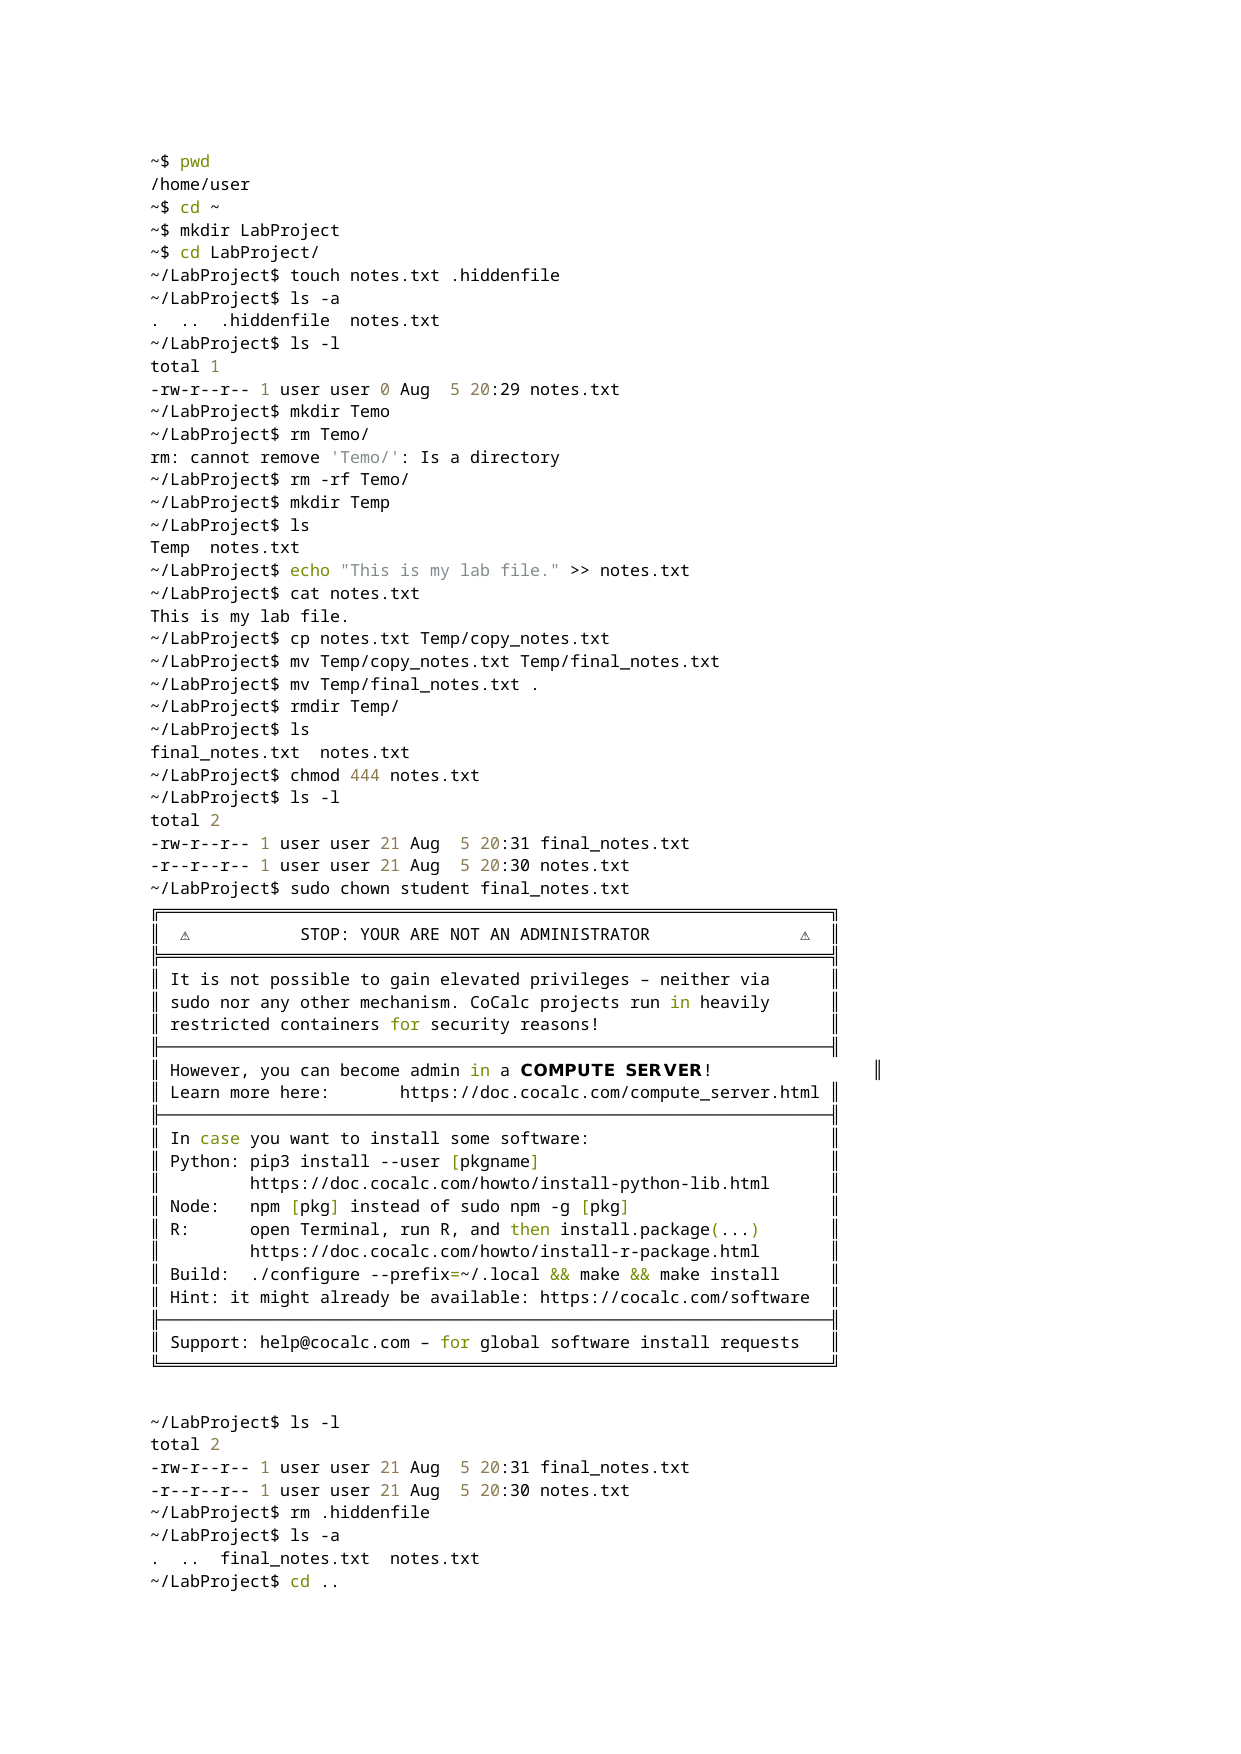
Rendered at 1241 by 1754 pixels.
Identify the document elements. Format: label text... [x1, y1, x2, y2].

text ~$ cd LabProject/ [150, 241, 1090, 263]
text ║ R: open Terminal, run R, and then install.package(...) ║ [150, 1217, 1090, 1240]
text ╔═══════════════════════════════════════════════════════════════════╗ [150, 899, 1090, 922]
text ╟───────────────────────────────────────────────────────────────────╢ [150, 1308, 1090, 1331]
text ║ It is not possible to gain elevated privileges – neither via ║ [150, 967, 1090, 990]
text ~/LabProject$ mv Temp/final_notes.txt . [150, 672, 1090, 695]
text ~/LabProject$ rmdir Temp/ [150, 695, 1090, 718]
text final_notes.txt notes.txt [150, 740, 1090, 763]
text ~/LabProject$ mkdir Temp [150, 491, 1090, 513]
text ~/LabProject$ cd .. [150, 1569, 1090, 1592]
text ║ Build: ./configure --prefix=~/.local && make && make install ║ [150, 1263, 1090, 1285]
text ~/LabProject$ rm Temo/ [150, 422, 1090, 445]
text -r--r--r-- 1 user user 21 Aug 5 20:30 notes.txt [150, 1478, 1090, 1501]
text ╚═══════════════════════════════════════════════════════════════════╝ [150, 1353, 1090, 1376]
text ║ Hint: it might already be available: https://cocalc.com/software ║ [150, 1285, 1090, 1308]
text -rw-r--r-- 1 user user 21 Aug 5 20:31 final_notes.txt [150, 831, 1090, 854]
text ║ However, you can become admin in a 𝗖𝗢𝗠𝗣𝗨𝗧𝗘 𝗦𝗘𝗥𝗩𝗘𝗥! ║ [150, 1058, 1090, 1081]
text ~/LabProject$ touch notes.txt .hiddenfile [150, 263, 1090, 286]
text ║ ⚠ STOP: YOUR ARE NOT AN ADMINISTRATOR ⚠ ║ [150, 922, 1090, 945]
text ~/LabProject$ ls [150, 513, 1090, 536]
text ~/LabProject$ echo "This is my lab file." >> notes.txt [150, 559, 1090, 581]
text ~/LabProject$ ls -a [150, 286, 1090, 309]
text Temp notes.txt [150, 536, 1090, 559]
text ~/LabProject$ rm -rf Temo/ [150, 468, 1090, 491]
text ~$ mkdir LabProject [150, 218, 1090, 241]
text ║ Node: npm [pkg] instead of sudo npm -g [pkg] ║ [150, 1194, 1090, 1217]
text ~/LabProject$ sudo chown student final_notes.txt [150, 877, 1090, 899]
text ║ sudo nor any other mechanism. CoCalc projects run in heavily ║ [150, 990, 1090, 1013]
text ~/LabProject$ ls -l [150, 332, 1090, 354]
text total 2 [150, 1433, 1090, 1456]
text ~/LabProject$ rm .hiddenfile [150, 1501, 1090, 1524]
text ╠═══════════════════════════════════════════════════════════════════╣ [150, 945, 1090, 967]
text ~/LabProject$ ls -a [150, 1524, 1090, 1547]
text ║ In case you want to install some software: ║ [150, 1126, 1090, 1149]
text ~$ cd ~ [150, 195, 1090, 218]
text -r--r--r-- 1 user user 21 Aug 5 20:30 notes.txt [150, 854, 1090, 877]
text -rw-r--r-- 1 user user 21 Aug 5 20:31 final_notes.txt [150, 1456, 1090, 1478]
text ╟───────────────────────────────────────────────────────────────────╢ [150, 1036, 1090, 1058]
text ~/LabProject$ cat notes.txt [150, 581, 1090, 604]
text ~/LabProject$ mv Temp/copy_notes.txt Temp/final_notes.txt [150, 649, 1090, 672]
text ║ Python: pip3 install --user [pkgname] ║ [150, 1149, 1090, 1172]
text ~/LabProject$ chmod 444 notes.txt [150, 763, 1090, 786]
text ~/LabProject$ ls -l [150, 1410, 1090, 1433]
text rm: cannot remove 'Temo/': Is a directory [150, 445, 1090, 468]
text ~/LabProject$ cp notes.txt Temp/copy_notes.txt [150, 627, 1090, 649]
text ~/LabProject$ mkdir Temo [150, 400, 1090, 422]
text total 2 [150, 808, 1090, 831]
text This is my lab file. [150, 604, 1090, 627]
text ~/LabProject$ ls -l [150, 786, 1090, 808]
text ║ Learn more here: https://doc.cocalc.com/compute_server.html ║ [150, 1081, 1090, 1104]
text total 1 [150, 354, 1090, 377]
text ║ https://doc.cocalc.com/howto/install-r-package.html ║ [150, 1240, 1090, 1263]
text ║ restricted containers for security reasons! ║ [150, 1013, 1090, 1036]
text ~$ pwd [150, 150, 1090, 173]
text . .. final_notes.txt notes.txt [150, 1547, 1090, 1569]
text ~/LabProject$ ls [150, 718, 1090, 740]
text ╟───────────────────────────────────────────────────────────────────╢ [150, 1104, 1090, 1126]
text . .. .hiddenfile notes.txt [150, 309, 1090, 332]
text /home/user [150, 173, 1090, 195]
text -rw-r--r-- 1 user user 0 Aug 5 20:29 notes.txt [150, 377, 1090, 400]
text ║ Support: help@cocalc.com – for global software install requests ║ [150, 1331, 1090, 1353]
text ║ https://doc.cocalc.com/howto/install-python-lib.html ║ [150, 1172, 1090, 1194]
